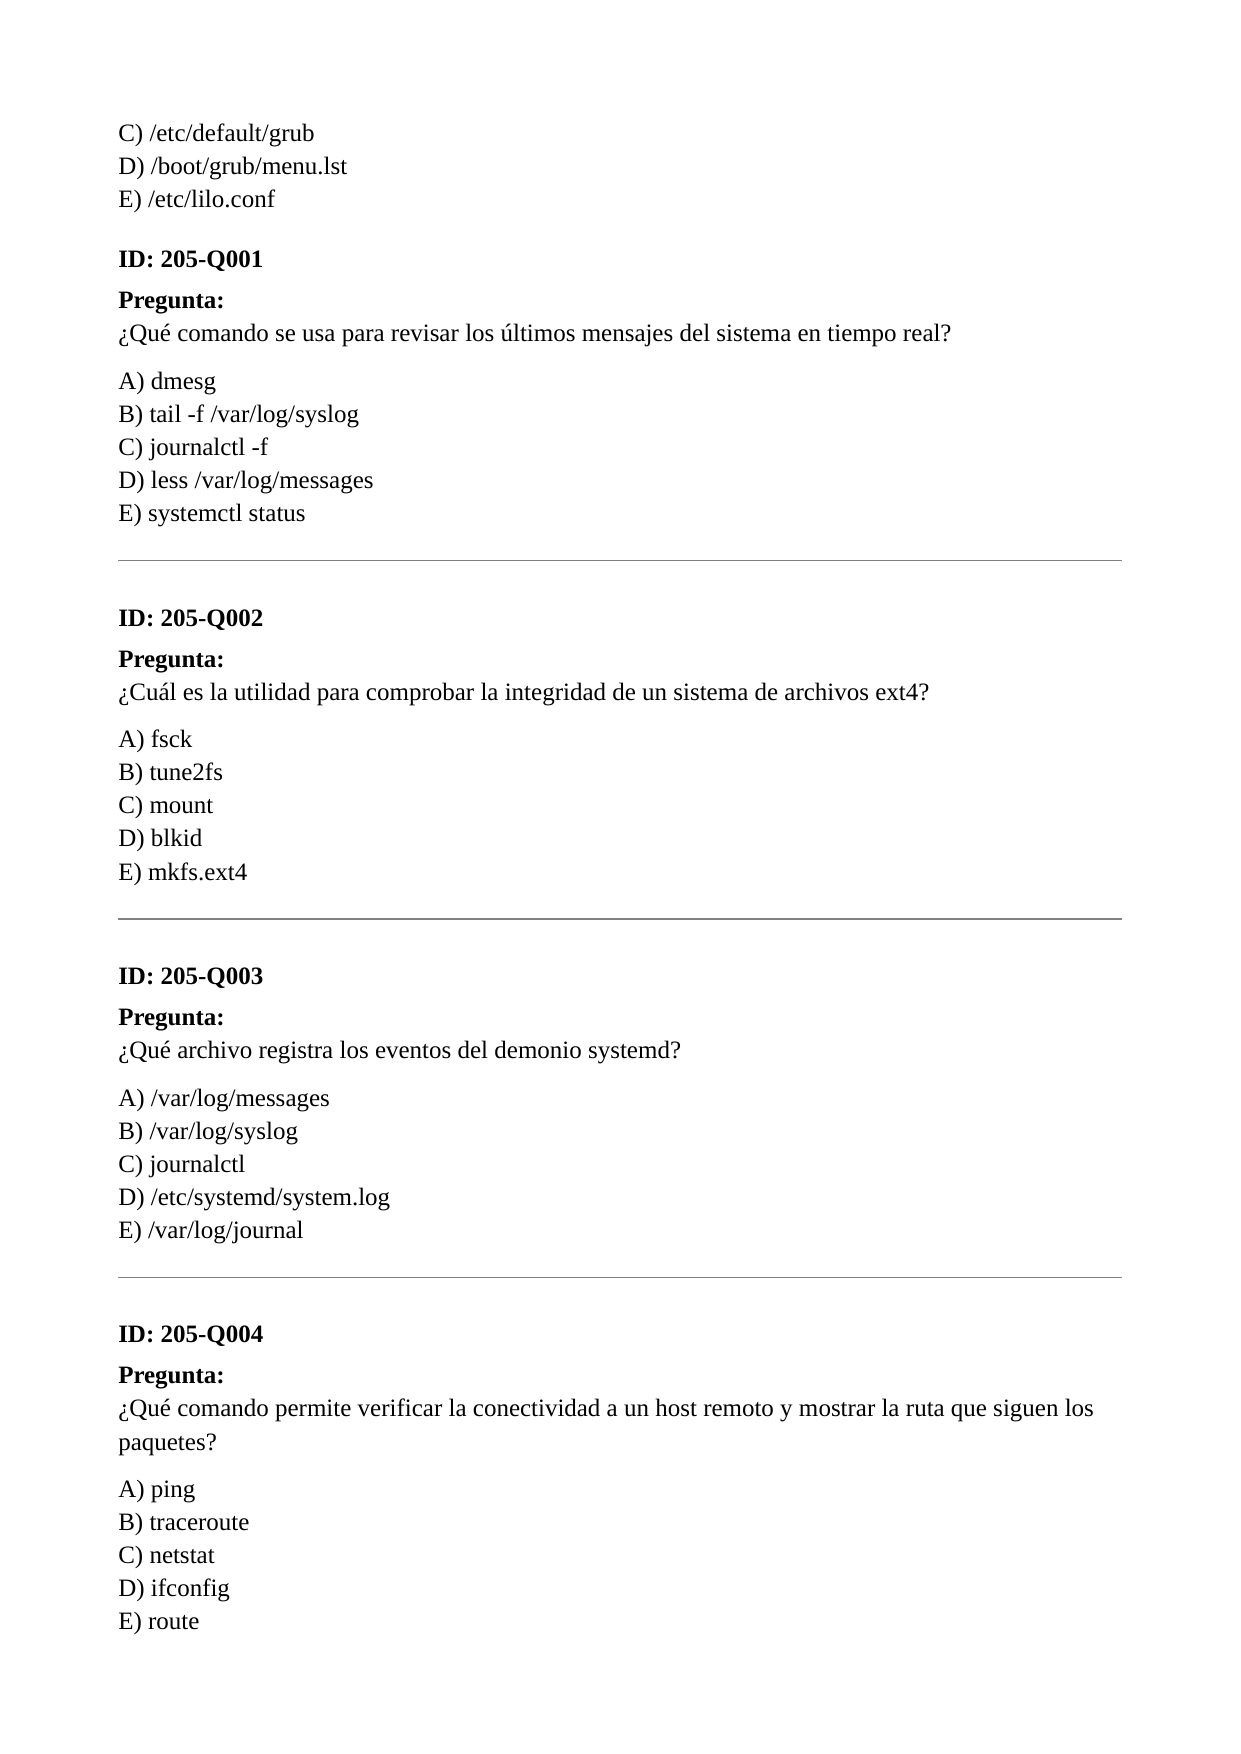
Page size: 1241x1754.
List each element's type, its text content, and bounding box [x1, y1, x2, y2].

subtitle ID: 205-Q001 [118, 244, 1122, 273]
text A) /var/log/messages B) /var/log/syslog C) journalctl D) /etc/systemd/system.log E) /var/log/journal [118, 1083, 1122, 1244]
text C) /etc/default/grub D) /boot/grub/menu.lst E) /etc/lilo.conf [118, 118, 1122, 213]
text A) dmesg B) tail -f /var/log/syslog C) journalctl -f D) less /var/log/messages E) systemctl status [118, 366, 1122, 527]
text A) ping B) traceroute C) netstat D) ifconfig E) route [118, 1474, 1122, 1635]
subtitle ID: 205-Q004 [118, 1319, 1122, 1348]
subtitle ID: 205-Q003 [118, 961, 1122, 990]
text Pregunta: ¿Cuál es la utilidad para comprobar la integridad de un sistema de archivos ext4? [118, 644, 1122, 706]
subtitle ID: 205-Q002 [118, 603, 1122, 631]
text Pregunta: ¿Qué archivo registra los eventos del demonio systemd? [118, 1002, 1122, 1064]
text Pregunta: ¿Qué comando se usa para revisar los últimos mensajes del sistema en tiempo real? [118, 286, 1122, 347]
text A) fsck B) tune2fs C) mount D) blkid E) mkfs.ext4 [118, 724, 1122, 885]
text Pregunta: ¿Qué comando permite verificar la conectividad a un host remoto y mostrar la ruta que siguen los paquetes? [118, 1361, 1122, 1455]
